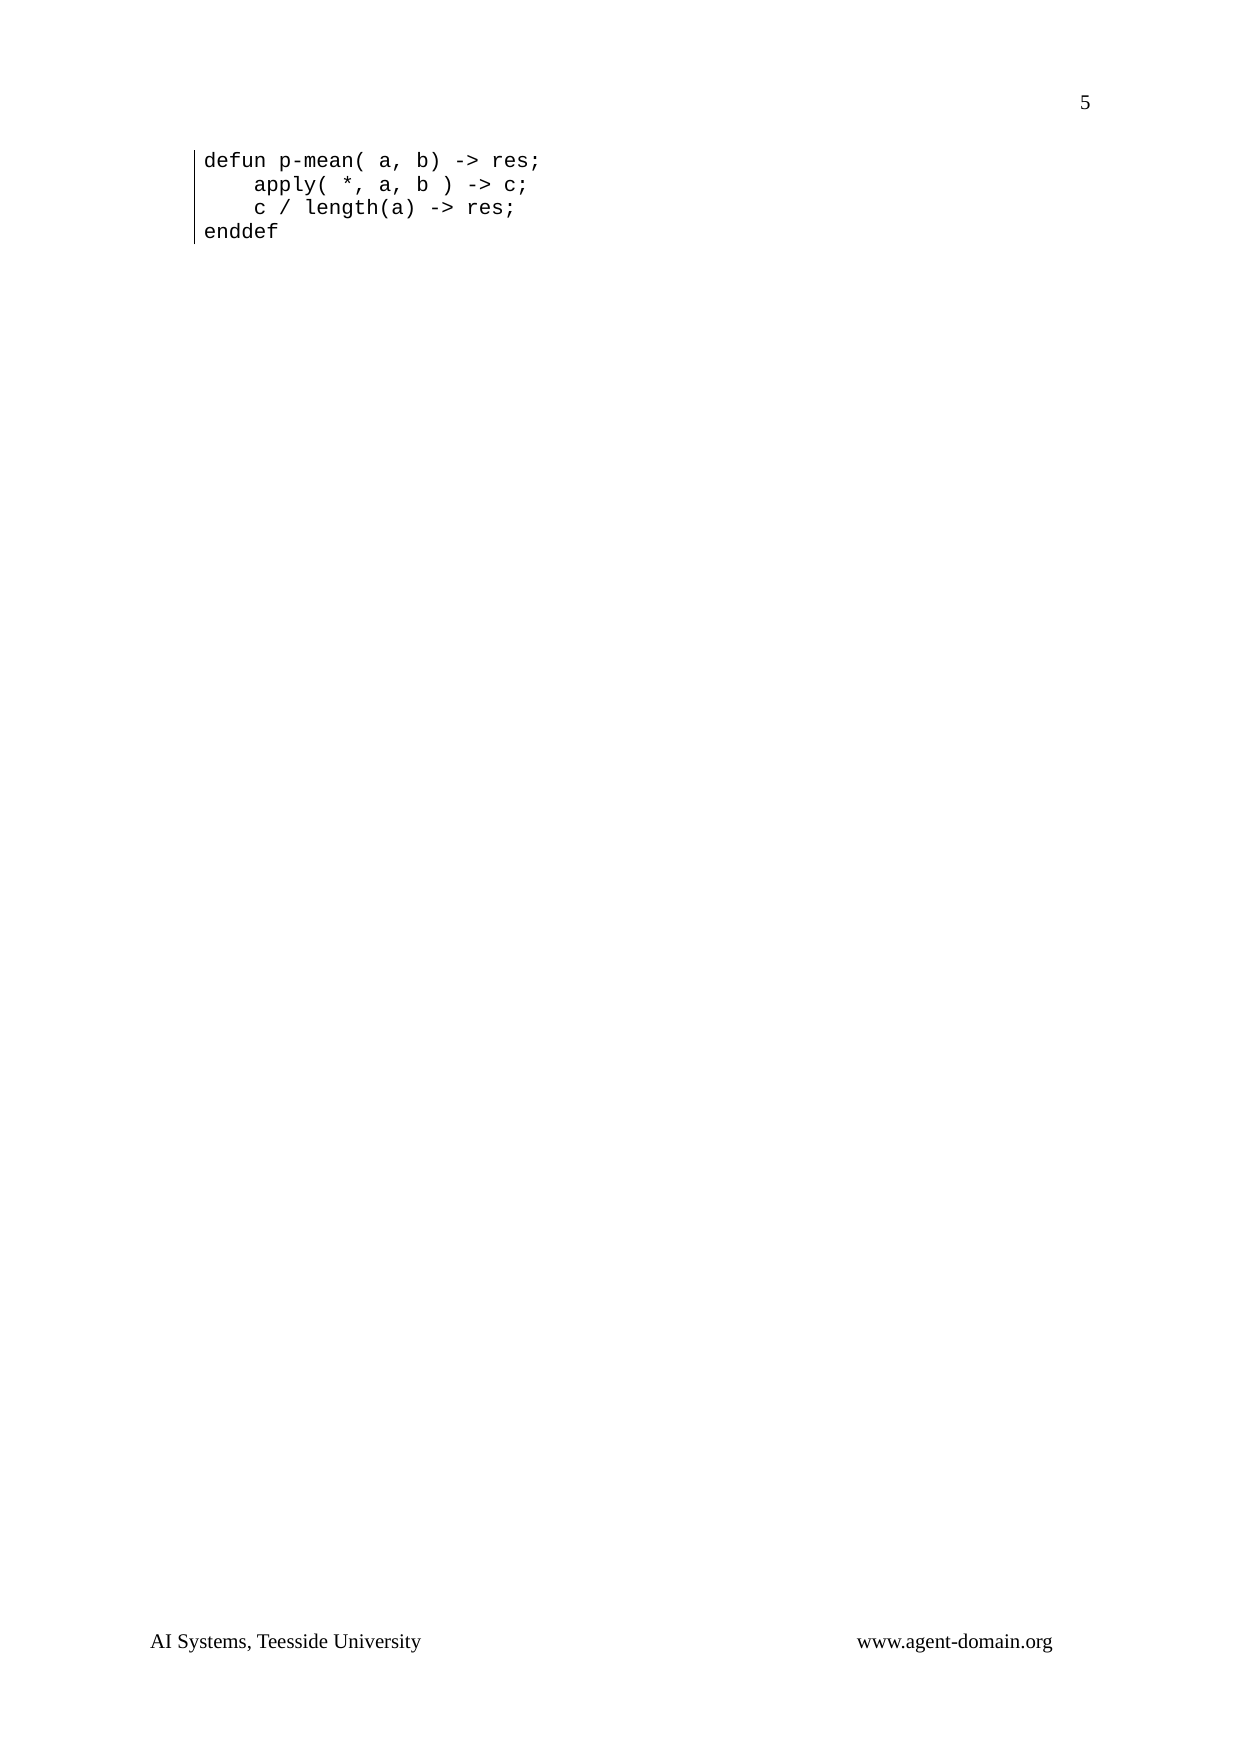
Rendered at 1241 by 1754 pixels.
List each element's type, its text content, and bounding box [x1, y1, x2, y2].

text enddef [195, 221, 1090, 244]
text defun p-mean( a, b) -> res; [195, 150, 1090, 174]
text c / length(a) -> res; [195, 197, 1090, 221]
text apply( *, a, b ) -> c; [195, 174, 1090, 197]
